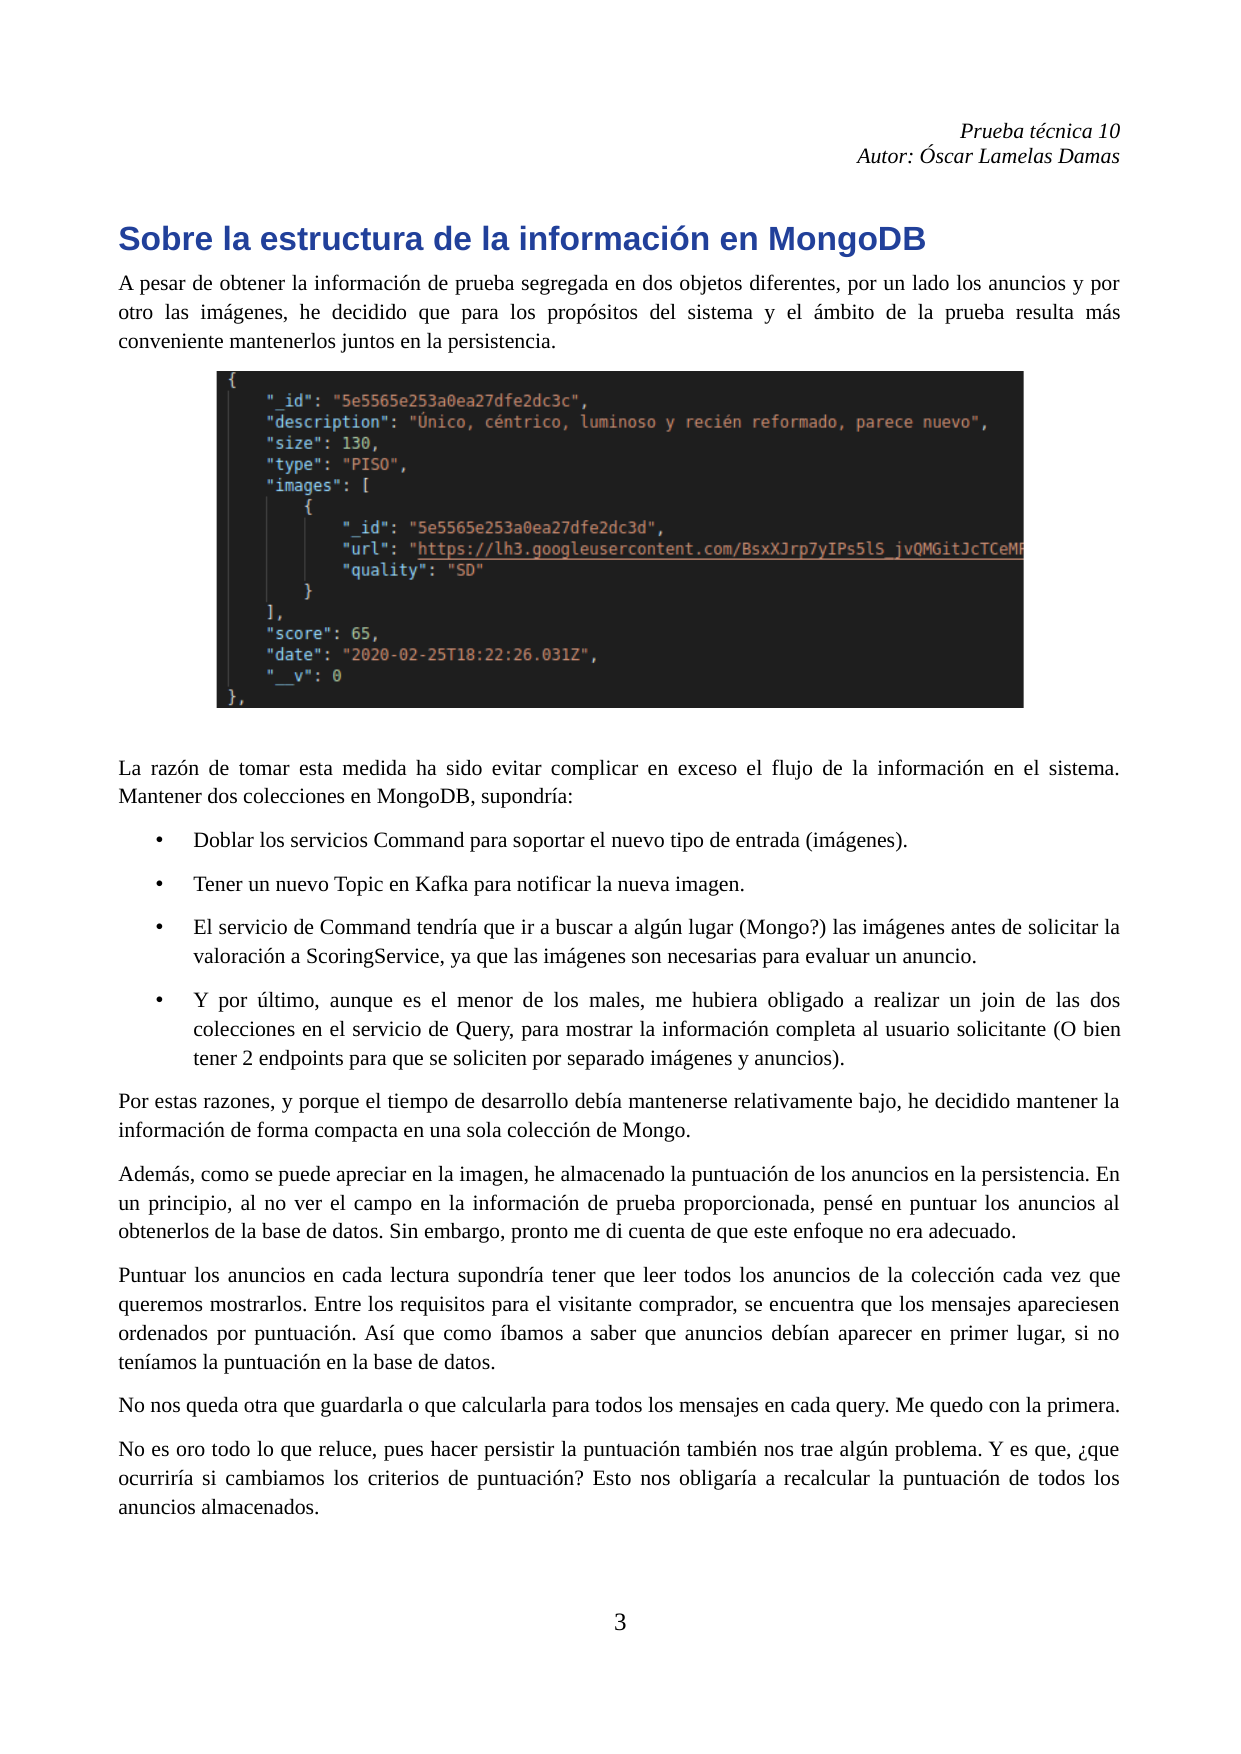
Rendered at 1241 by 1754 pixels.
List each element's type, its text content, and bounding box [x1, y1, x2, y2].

text A pesar de obtener la información de prueba segregada en dos objetos diferentes, por un lado los anuncios y por otro las imágenes, he decidido que para los propósitos del sistema y el ámbito de la prueba resulta más conveniente mantenerlos juntos en la persistencia. [118, 270, 1122, 353]
text La razón de tomar esta medida ha sido evitar complicar en exceso el flujo de la información en el sistema. Mantener dos colecciones en MongoDB, supondría: [118, 754, 1122, 809]
list Doblar los servicios Command para soportar el nuevo tipo de entrada (imágenes). [156, 827, 1122, 852]
text No nos queda otra que guardarla o que calcularla para todos los mensajes en cada query. Me quedo con la primera. [118, 1392, 1122, 1418]
text No es oro todo lo que reluce, pues hacer persistir la puntuación también nos trae algún problema. Y es que, ¿que ocurriría si cambiamos los criterios de puntuación? Esto nos obligaría a recalcular la puntuación de todos los anuncios almacenados. [118, 1436, 1122, 1519]
list Tener un nuevo Topic en Kafka para notificar la nueva imagen. [156, 871, 1122, 896]
text Además, como se puede apreciar en la imagen, he almacenado la puntuación de los anuncios en la persistencia. En un principio, al no ver el campo en la información de prueba proporcionada, pensé en puntuar los anuncios al obtenerlos de la base de datos. Sin embargo, pronto me di cuenta de que este enfoque no era adecuado. [118, 1161, 1122, 1244]
picture [216, 371, 1024, 708]
list Y por último, aunque es el menor de los males, me hubiera obligado a realizar un join de las dos colecciones en el servicio de Query, para mostrar la información completa al usuario solicitante (O bien tener 2 endpoints para que se soliciten por separado imágenes y anuncios). [156, 987, 1122, 1070]
list El servicio de Command tendría que ir a buscar a algún lugar (Mongo?) las imágenes antes de solicitar la valoración a ScoringService, ya que las imágenes son necesarias para evaluar un anuncio. [156, 914, 1122, 968]
subtitle Sobre la estructura de la información en MongoDB [118, 219, 1122, 257]
text Puntuar los anuncios en cada lectura supondría tener que leer todos los anuncios de la colección cada vez que queremos mostrarlos. Entre los requisitos para el visitante comprador, se encuentra que los mensajes apareciesen ordenados por puntuación. Así que como íbamos a saber que anuncios debían aparecer en primer lugar, si no teníamos la puntuación en la base de datos. [118, 1262, 1122, 1374]
text Por estas razones, y porque el tiempo de desarrollo debía mantenerse relativamente bajo, he decidido mantener la información de forma compacta en una sola colección de Mongo. [118, 1088, 1122, 1142]
